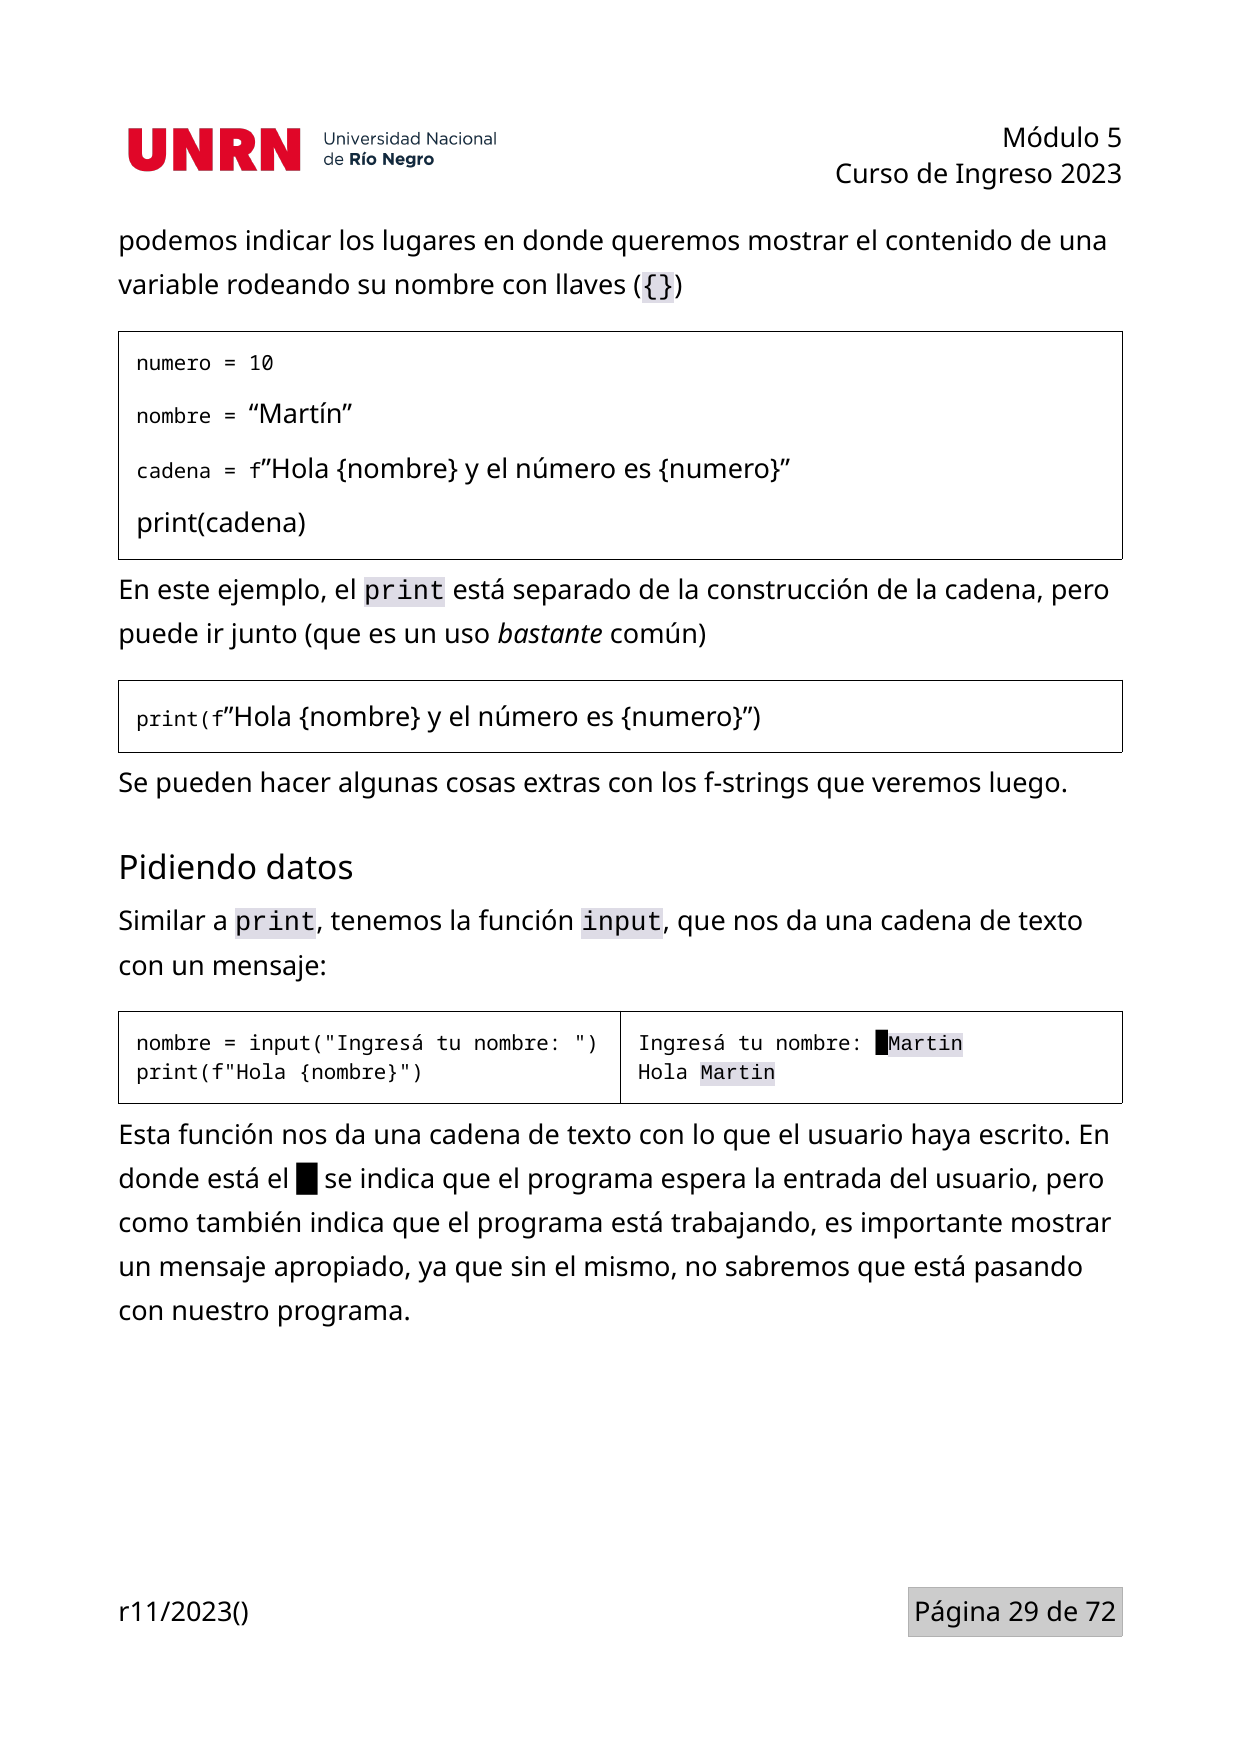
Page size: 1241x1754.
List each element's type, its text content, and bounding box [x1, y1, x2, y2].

text print(cadena) [119, 486, 1122, 559]
text Se pueden hacer algunas cosas extras con los f-strings que veremos luego. [118, 764, 1122, 801]
text podemos indicar los lugares en donde queremos mostrar el contenido de una variable rodeando su nombre con llaves ({}) [118, 221, 1122, 303]
table_header [620, 1104, 1122, 1115]
table_header nombre = input("Ingresá tu nombre: ") print(f"Hola {nombre}") [119, 1012, 620, 1103]
picture [118, 118, 505, 180]
text print(f”Hola {nombre} y el número es {numero}”) [119, 681, 1122, 752]
text Esta función nos da una cadena de texto con lo que el usuario haya escrito. En donde está el █ se indica que el programa espera la entrada del usuario, pero como también indica que el programa está trabajando, es importante mostrar un mensaje apropiado, ya que sin el mismo, no sabremos que está pasando con nuestro programa. [118, 1115, 1122, 1329]
table_header [118, 1104, 620, 1115]
table_header Ingresá tu nombre: █Martin Hola Martin [621, 1012, 1122, 1103]
text nombre = “Martín” [119, 377, 1122, 431]
text numero = 10 [119, 332, 1122, 377]
text En este ejemplo, el print está separado de la construcción de la cadena, pero puede ir junto (que es un uso bastante común) [118, 570, 1122, 652]
table_header [620, 1005, 1122, 1011]
text cadena = f”Hola {nombre} y el número es {numero}” [119, 431, 1122, 486]
subtitle Pidiendo datos [118, 843, 1122, 889]
table_header [118, 1005, 620, 1011]
text Similar a print, tenemos la función input, que nos da una cadena de texto con un mensaje: [118, 902, 1122, 983]
